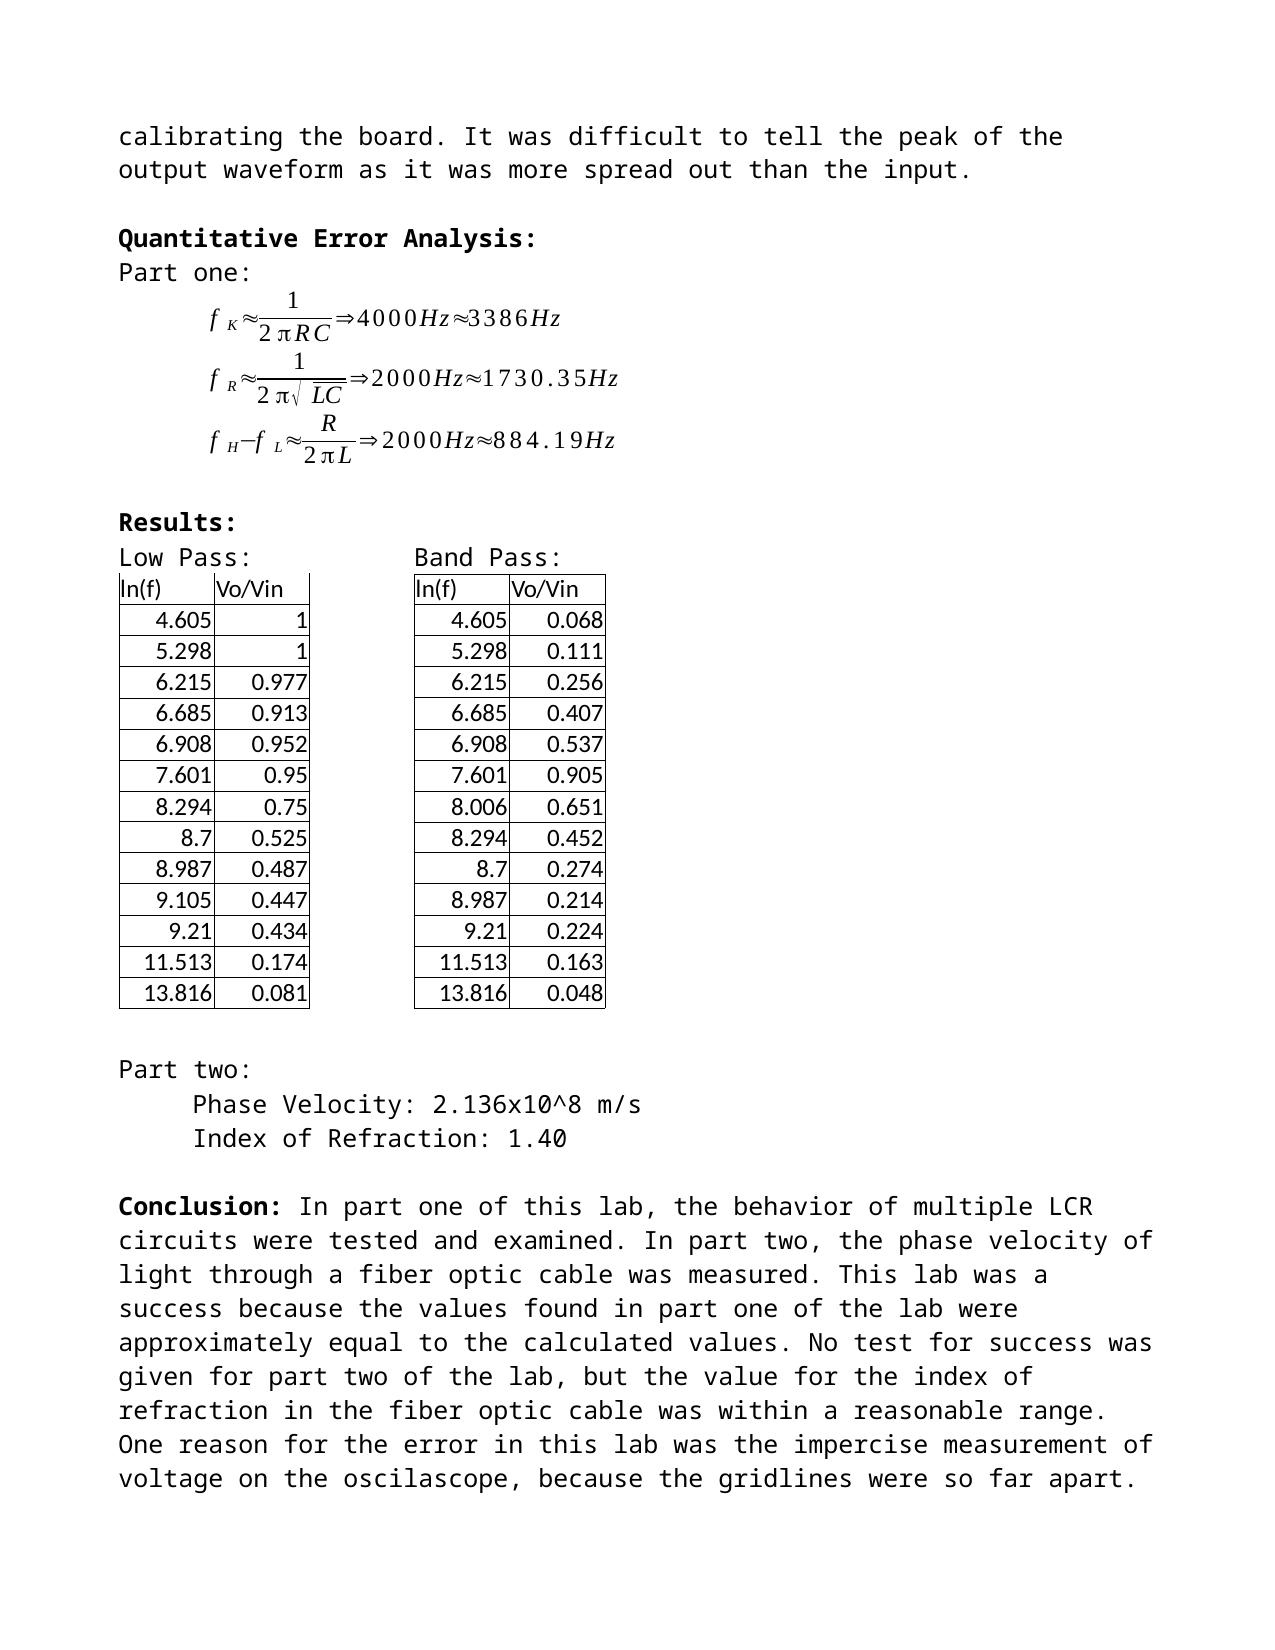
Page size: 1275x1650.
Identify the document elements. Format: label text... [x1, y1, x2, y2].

text Part two: [118, 1052, 1157, 1086]
text Phase Velocity: 2.136x10^8 m/s [118, 1086, 1157, 1120]
text Index of Refraction: 1.40 [118, 1120, 1157, 1154]
text calibrating the board. It was difficult to tell the peak of the output waveform as it was more spread out than the input. [118, 118, 1157, 186]
text Low Pass: Band Pass: [118, 539, 1157, 573]
text Quantitative Error Analysis: [118, 220, 1157, 254]
text Part one: [118, 254, 1157, 288]
text Results: [118, 505, 1157, 539]
text Conclusion: In part one of this lab, the behavior of multiple LCR circuits were tested and examined. In part two, the phase velocity of light through a fiber optic cable was measured. This lab was a success because the values found in part one of the lab were approximately equal to the calculated values. No test for success was given for part two of the lab, but the value for the index of refraction in the fiber optic cable was within a reasonable range. One reason for the error in this lab was the impercise measurement of voltage on the oscilascope, because the gridlines were so far apart. [118, 1188, 1157, 1495]
